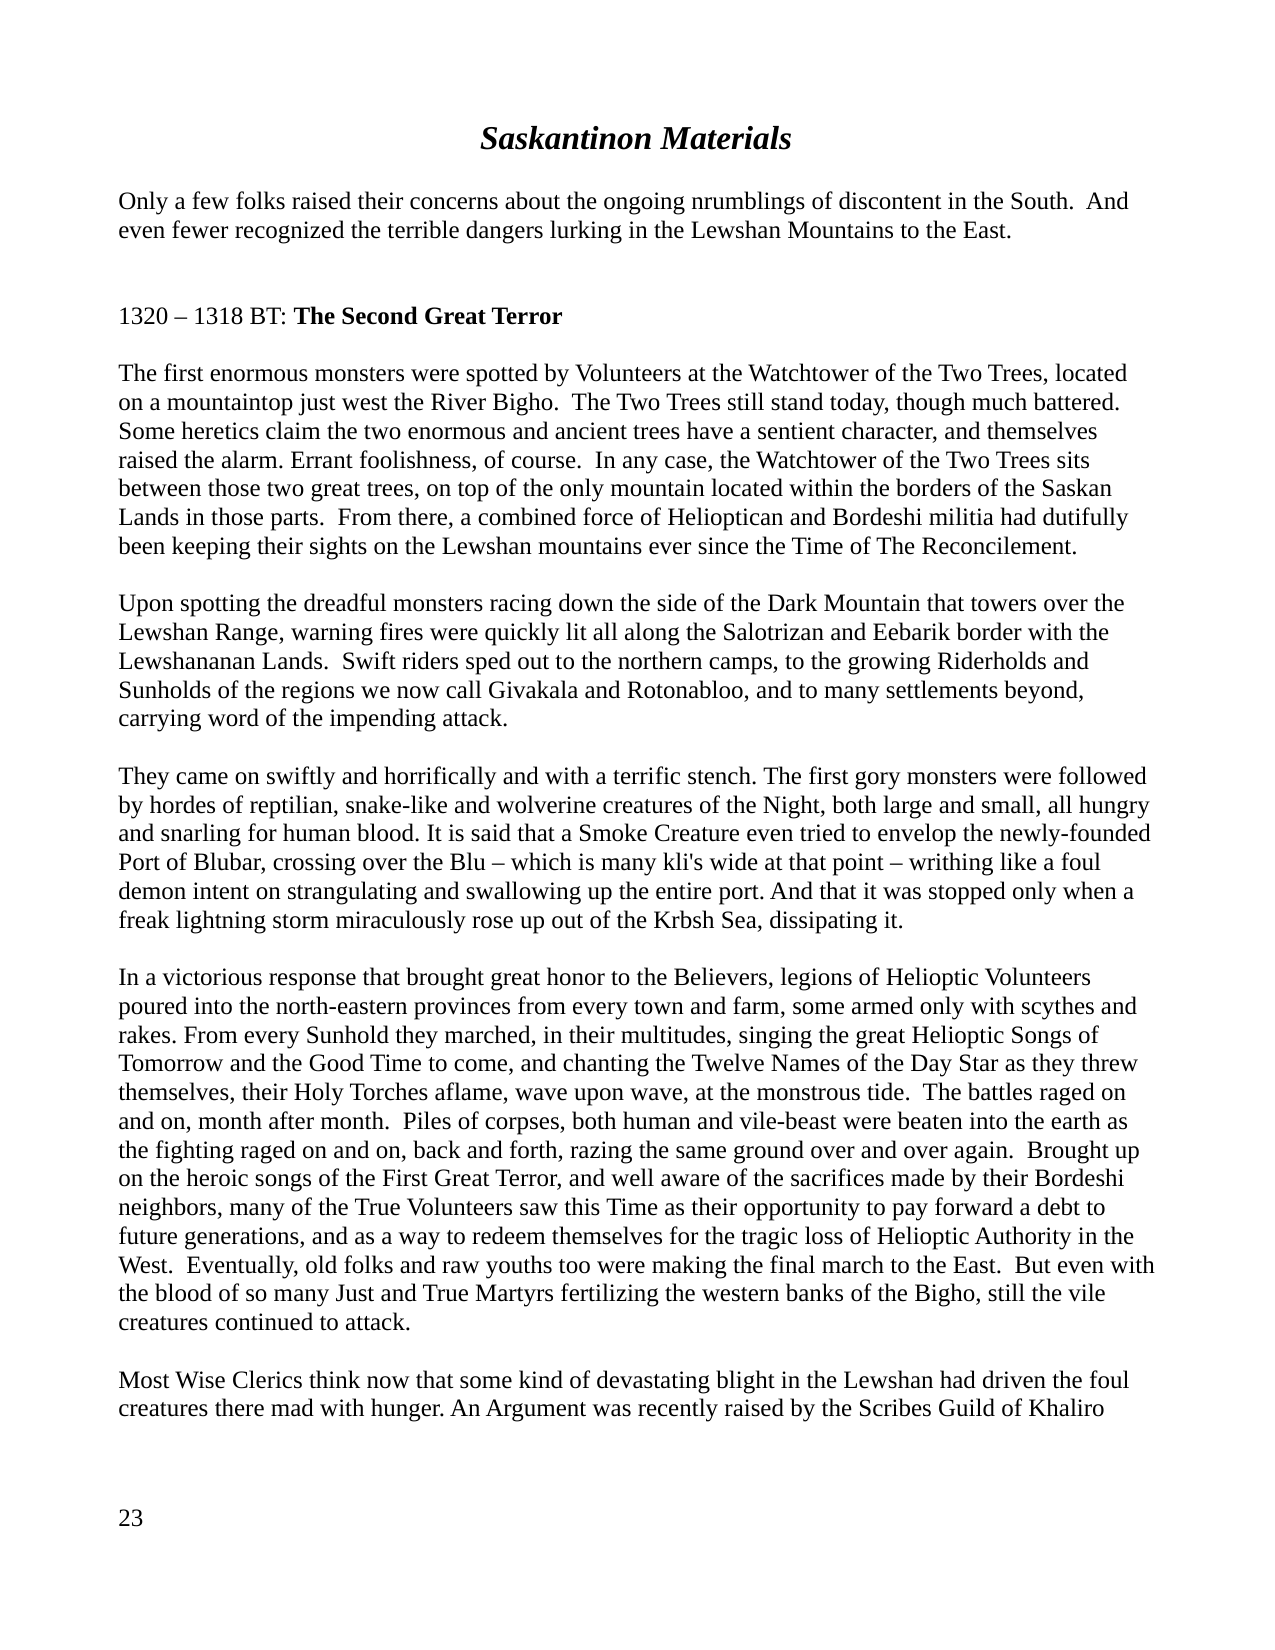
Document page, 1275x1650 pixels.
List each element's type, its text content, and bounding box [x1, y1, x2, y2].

text Upon spotting the dreadful monsters racing down the side of the Dark Mountain that towers over the Lewshan Range, warning fires were quickly lit all along the Salotrizan and Eebarik border with the Lewshananan Lands. Swift riders sped out to the northern camps, to the growing Riderholds and Sunholds of the regions we now call Givakala and Rotonabloo, and to many settlements beyond, carrying word of the impending attack. [118, 588, 1157, 732]
text 1320 – 1318 BT: The Second Great Terror [118, 301, 1157, 330]
text The first enormous monsters were spotted by Volunteers at the Watchtower of the Two Trees, located on a mountaintop just west the River Bigho. The Two Trees still stand today, though much battered. Some heretics claim the two enormous and ancient trees have a sentient character, and themselves raised the alarm. Errant foolishness, of course. In any case, the Watchtower of the Two Trees sits between those two great trees, on top of the only mountain located within the borders of the Saskan Lands in those parts. From there, a combined force of Helioptican and Bordeshi militia had dutifully been keeping their sights on the Lewshan mountains ever since the Time of The Reconcilement. [118, 358, 1157, 560]
text Only a few folks raised their concerns about the ongoing nrumblings of discontent in the South. And even fewer recognized the terrible dangers lurking in the Lewshan Mountains to the East. [118, 186, 1157, 243]
text Most Wise Clerics think now that some kind of devastating blight in the Lewshan had driven the foul creatures there mad with hunger. An Argument was recently raised by the Scribes Guild of Khaliro [118, 1365, 1157, 1422]
text They came on swiftly and horrifically and with a terrific stench. The first gory monsters were followed by hordes of reptilian, snake-like and wolverine creatures of the Night, both large and small, all hungry and snarling for human blood. It is said that a Smoke Creature even tried to envelop the newly-founded Port of Blubar, crossing over the Blu – which is many kli's wide at that point – writhing like a foul demon intent on strangulating and swallowing up the entire port. And that it was stopped only when a freak lightning storm miraculously rose up out of the Krbsh Sea, dissipating it. [118, 761, 1157, 933]
text In a victorious response that brought great honor to the Believers, legions of Helioptic Volunteers poured into the north-eastern provinces from every town and farm, some armed only with scythes and rakes. From every Sunhold they marched, in their multitudes, singing the great Helioptic Songs of Tomorrow and the Good Time to come, and chanting the Twelve Names of the Day Star as they threw themselves, their Holy Torches aflame, wave upon wave, at the monstrous tide. The battles raged on and on, month after month. Piles of corpses, both human and vile-beast were beaten into the earth as the fighting raged on and on, back and forth, razing the same ground over and over again. Brought up on the heroic songs of the First Great Terror, and well aware of the sacrifices made by their Bordeshi neighbors, many of the True Volunteers saw this Time as their opportunity to pay forward a debt to future generations, and as a way to redeem themselves for the tragic loss of Helioptic Authority in the West. Eventually, old folks and raw youths too were making the final march to the East. But even with the blood of so many Just and True Martyrs fertilizing the western banks of the Bigho, still the vile creatures continued to attack. [118, 962, 1157, 1336]
